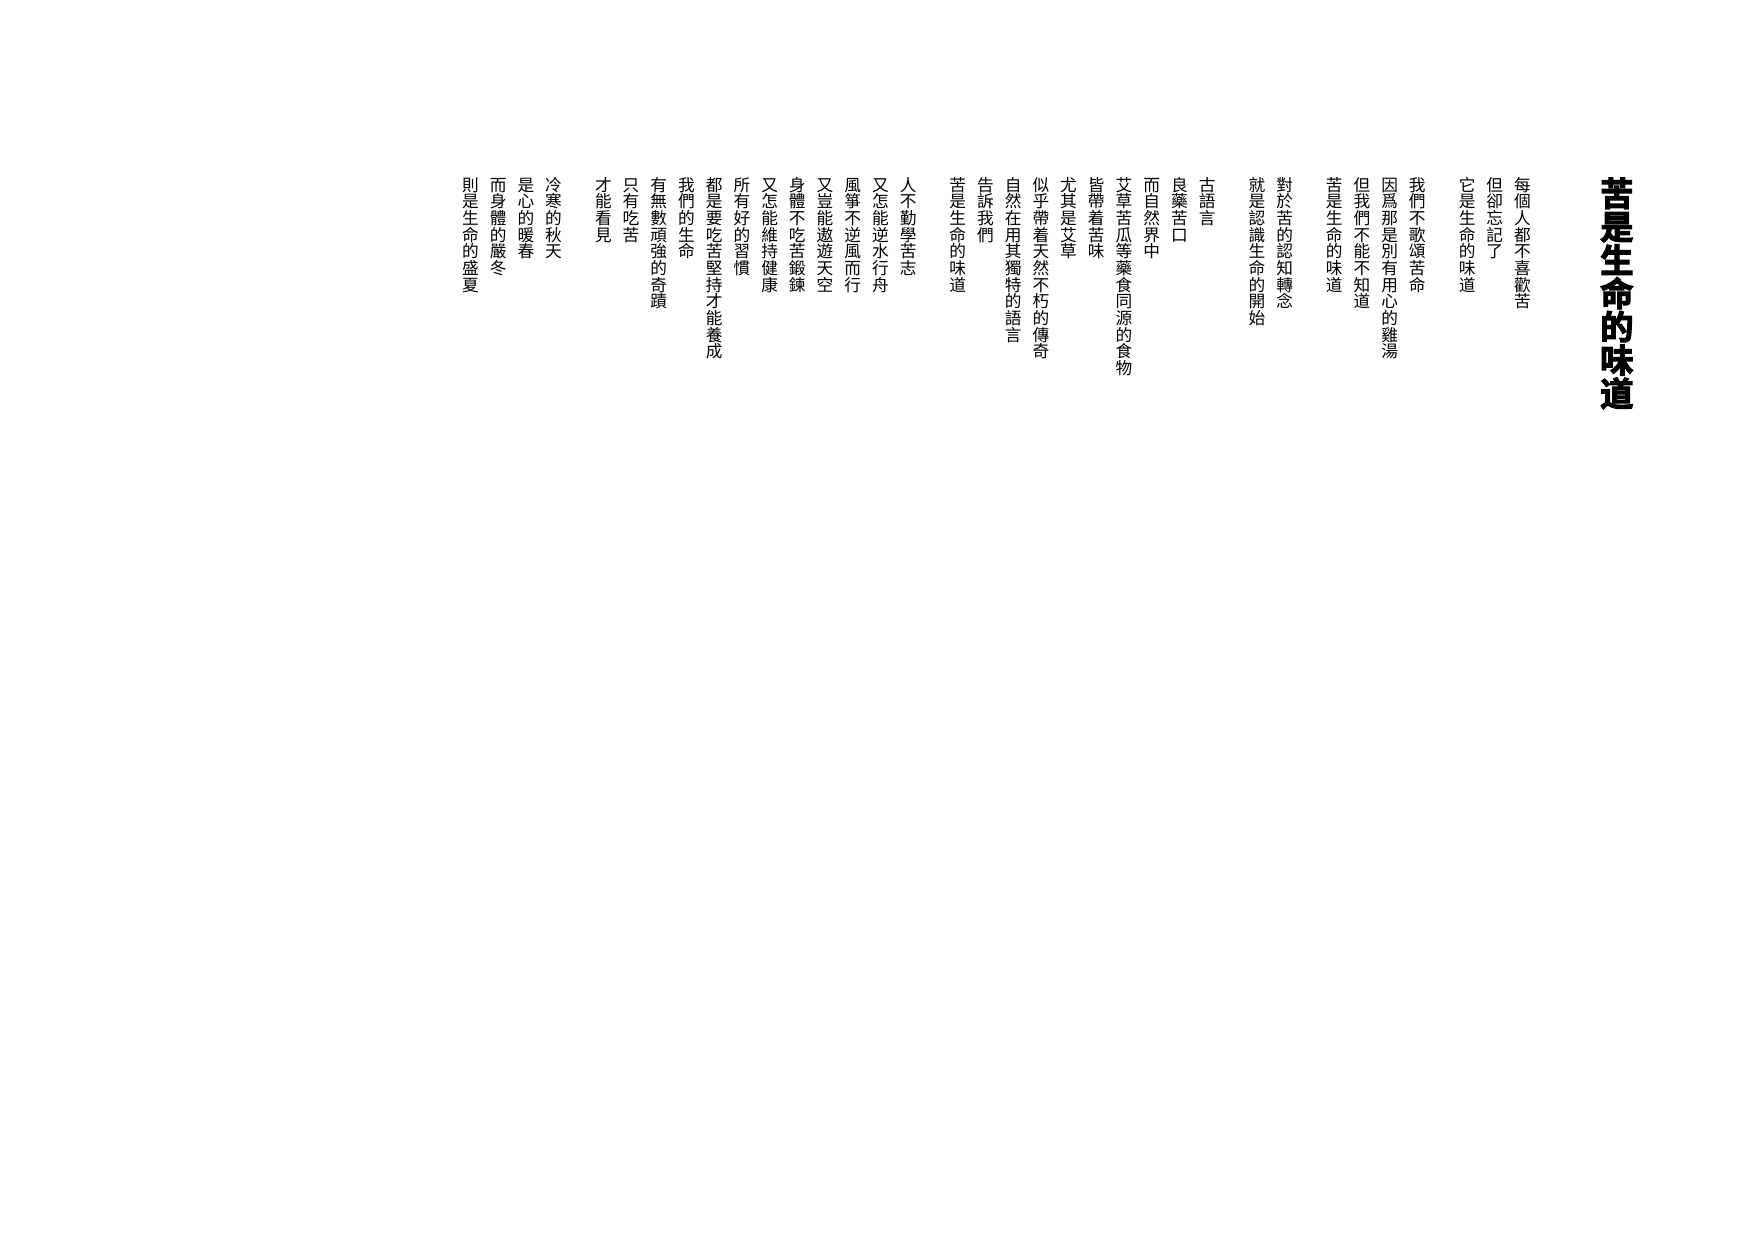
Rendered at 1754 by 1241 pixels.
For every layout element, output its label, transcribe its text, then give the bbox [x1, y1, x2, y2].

text 都是要吃苦堅持才能養成 [702, 176, 726, 634]
text 才能看見 [591, 176, 615, 634]
text 良藥苦口 [1167, 176, 1191, 634]
text 有無數頑強的奇蹟 [647, 176, 671, 634]
text 苦是生命的味道 [1322, 176, 1346, 634]
text 又豈能遨遊天空 [813, 176, 837, 634]
text 對於苦的認知轉念 [1272, 176, 1297, 634]
text 風箏不逆風而行 [841, 176, 865, 634]
text 每個人都不喜歡苦 [1510, 176, 1534, 634]
text 所有好的習慣 [730, 176, 754, 634]
text 但卻忘記了 [1483, 176, 1507, 634]
text 只有吃苦 [619, 176, 643, 634]
text 冷寒的秋天 [541, 176, 566, 634]
text 又怎能維持健康 [757, 176, 782, 634]
text 而身體的嚴冬 [486, 176, 510, 634]
text 苦是生命的味道 [1595, 176, 1635, 634]
text 似乎帶着天然不朽的傳奇 [1029, 176, 1053, 634]
text 人不勤學苦志 [896, 176, 920, 634]
text 我們的生命 [674, 176, 698, 634]
text 是心的暖春 [514, 176, 538, 634]
text 因爲那是別有用心的雞湯 [1377, 176, 1402, 634]
text 古語言 [1195, 176, 1219, 634]
text 艾草苦瓜等藥食同源的食物 [1112, 176, 1136, 634]
text 又怎能逆水行舟 [868, 176, 892, 634]
text 它是生命的味道 [1455, 176, 1479, 634]
text 但我們不能不知道 [1350, 176, 1374, 634]
text 就是認識生命的開始 [1245, 176, 1269, 634]
text 則是生命的盛夏 [458, 176, 482, 634]
text 苦是生命的味道 [946, 176, 970, 634]
text 尤其是艾草 [1056, 176, 1081, 634]
text 告訴我們 [973, 176, 997, 634]
text 我們不歌頌苦命 [1405, 176, 1429, 634]
text 皆帶着苦味 [1084, 176, 1108, 634]
text 身體不吃苦鍛鍊 [785, 176, 809, 634]
text 自然在用其獨特的語言 [1001, 176, 1025, 634]
text 而自然界中 [1139, 176, 1164, 634]
